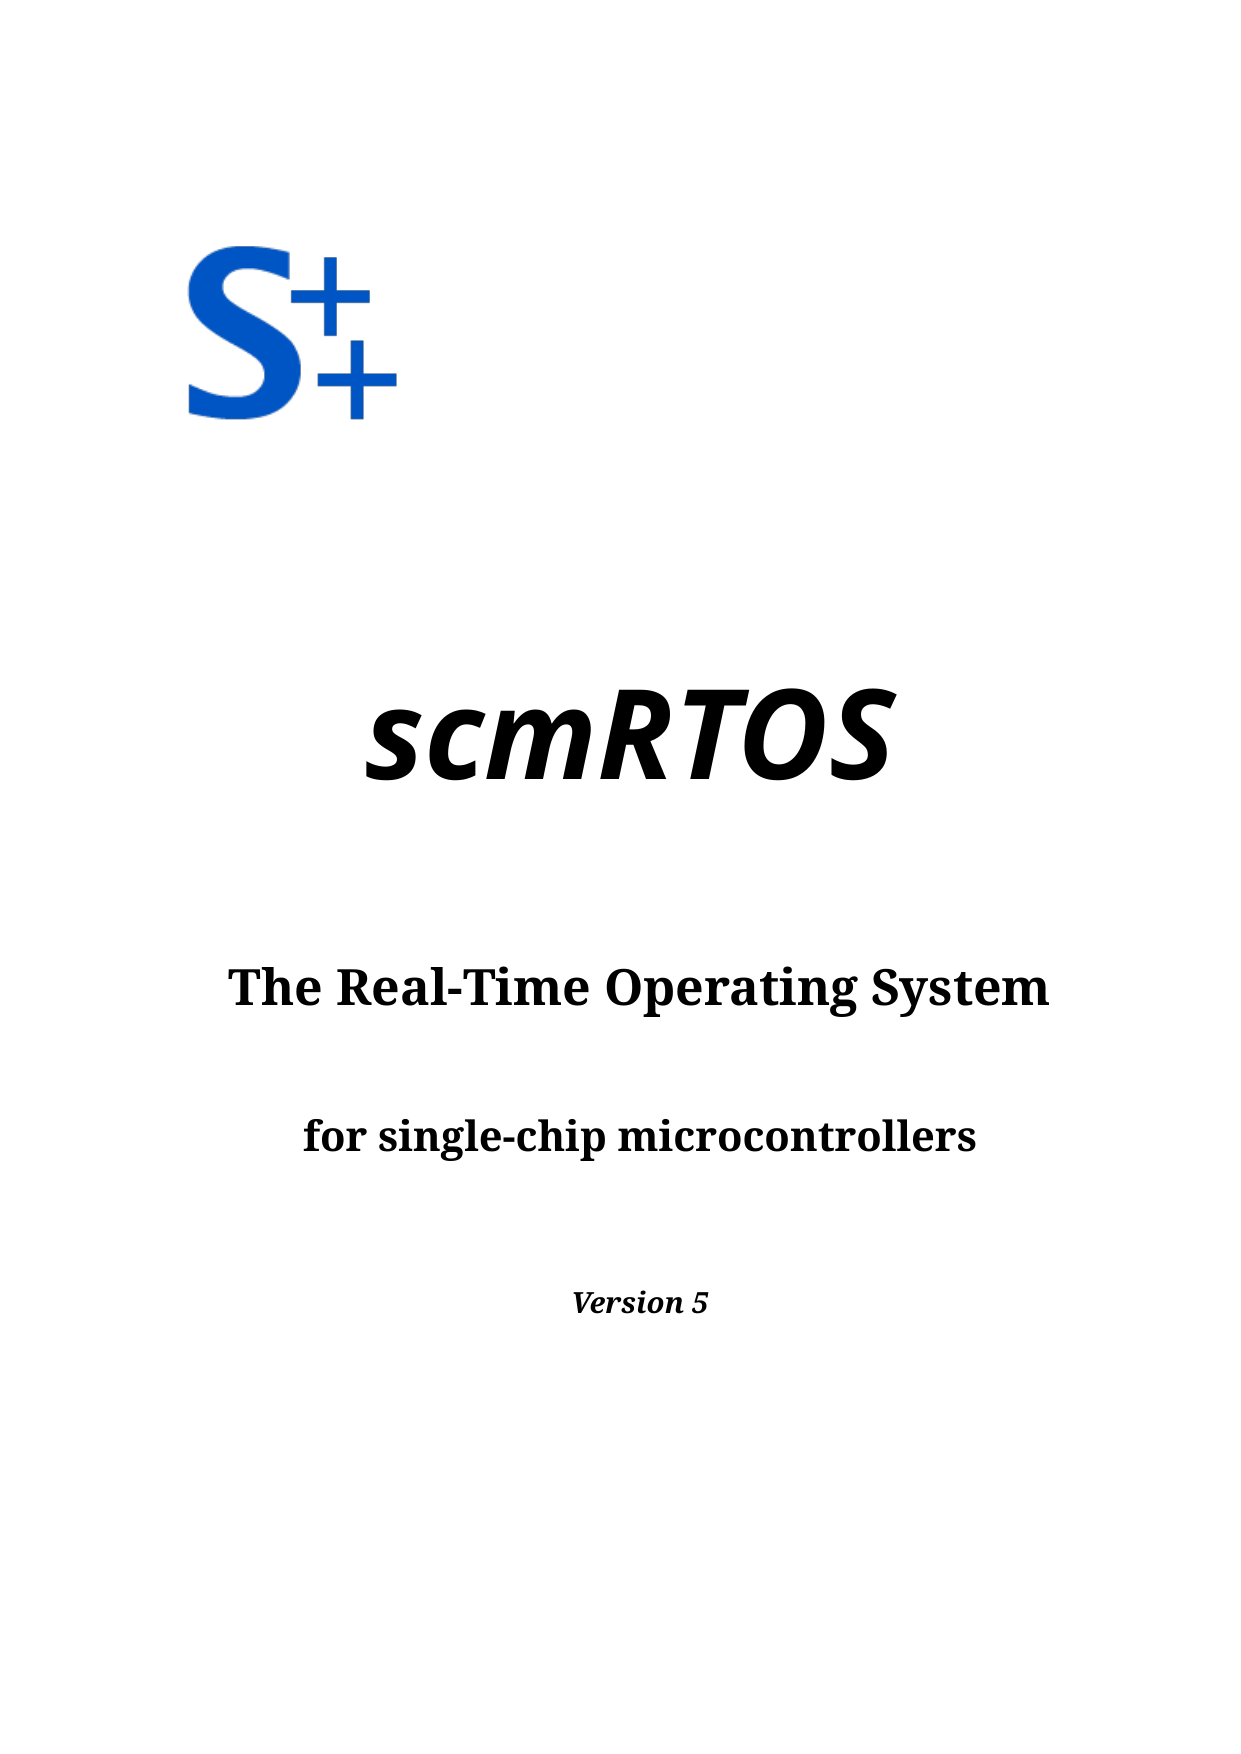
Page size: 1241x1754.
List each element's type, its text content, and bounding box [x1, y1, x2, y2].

picture [183, 212, 403, 432]
text scmRTOS [217, 646, 1058, 816]
text Version 5 [160, 1282, 1122, 1322]
text for single-chip microcontrollers [158, 1107, 1122, 1163]
text The Real-Time Operating System [158, 952, 1122, 1020]
